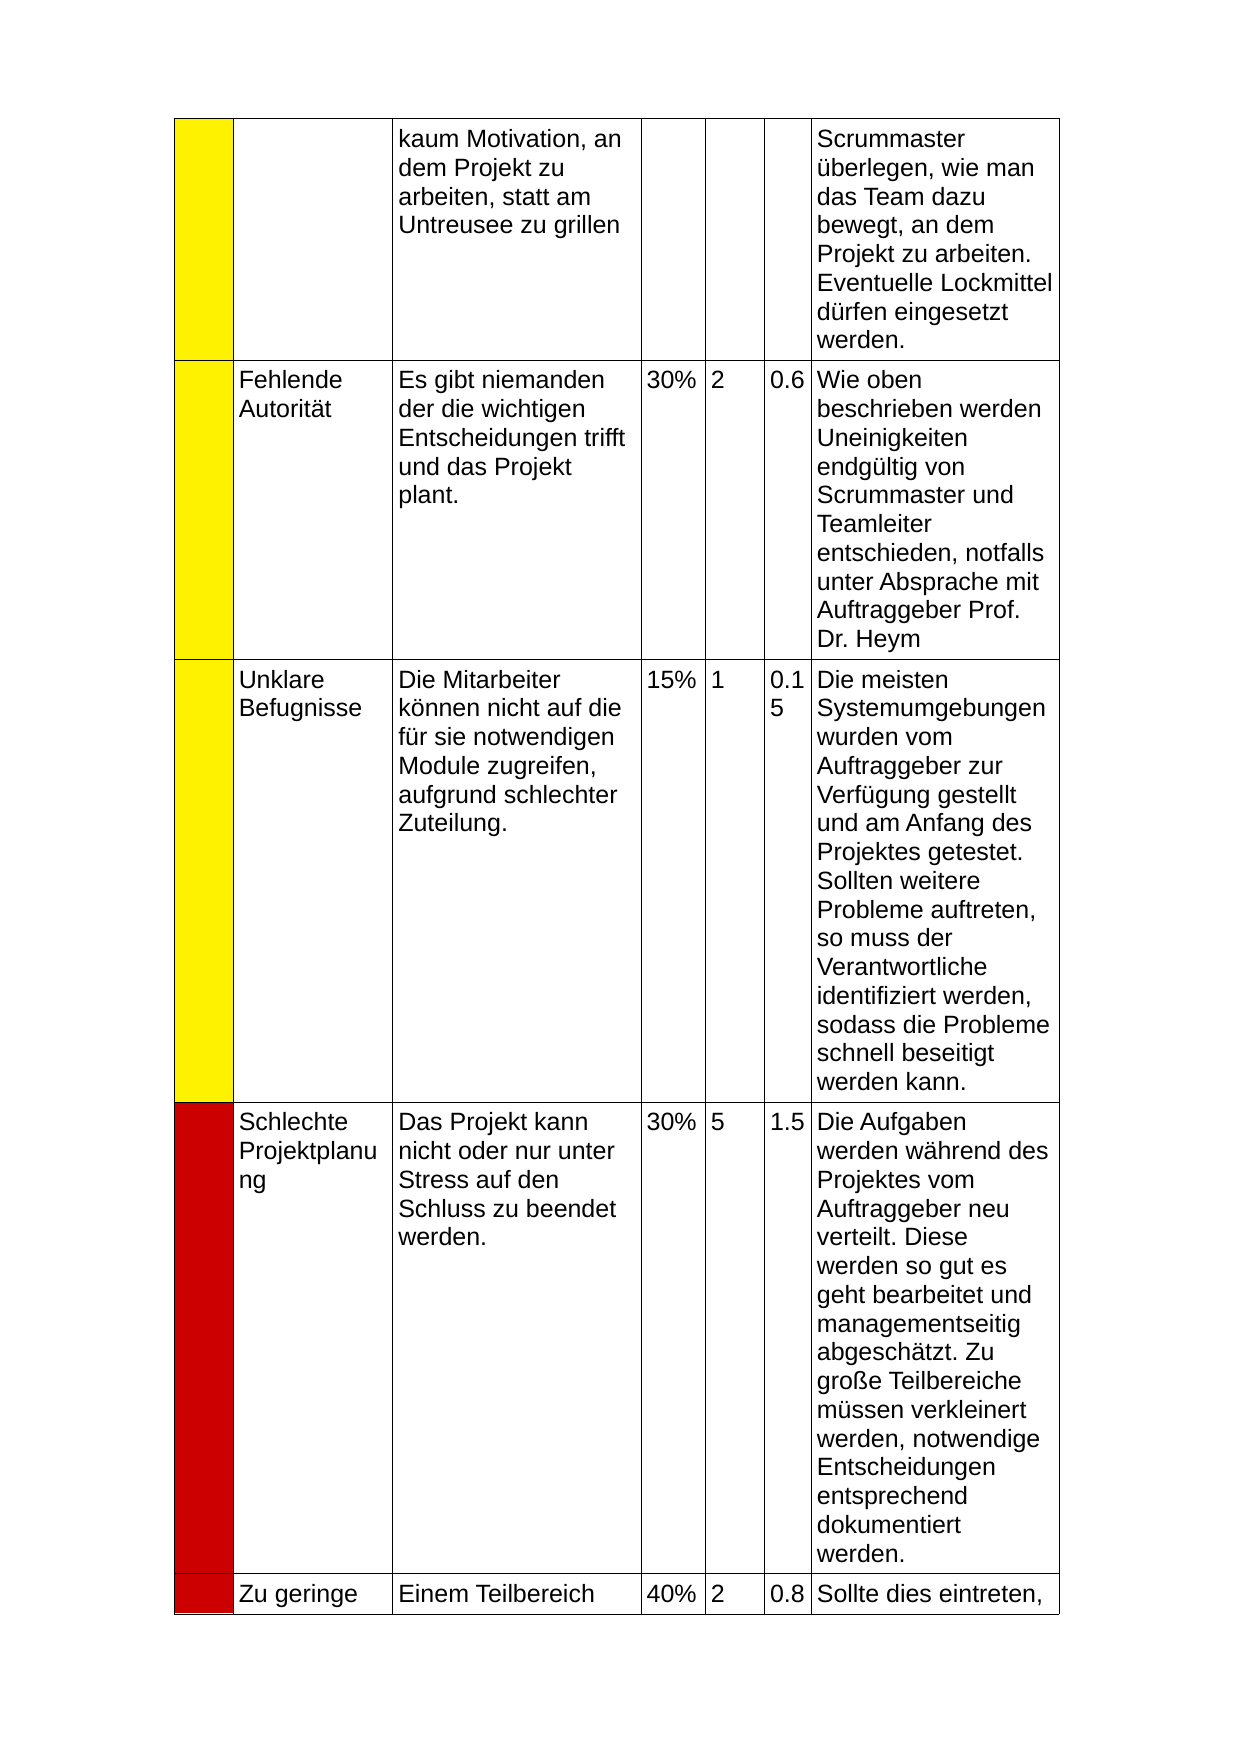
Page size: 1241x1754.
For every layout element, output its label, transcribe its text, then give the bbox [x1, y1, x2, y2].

table_cell 1 [706, 660, 764, 1102]
table_cell Einem Teilbereich [393, 1574, 641, 1613]
table_cell 30% [642, 1103, 705, 1573]
table_cell 0,8 [765, 1574, 811, 1613]
table_cell 2 [706, 361, 764, 659]
table_cell Es gibt niemanden der die wichtigen Entscheidungen trifft und das Projekt plant. [393, 361, 641, 659]
table_cell 0,1 [765, 119, 811, 360]
table_cell [642, 119, 705, 360]
table_cell Unklare Befugnisse [234, 660, 392, 1102]
table_cell 0,15 [765, 660, 811, 1102]
table_cell [234, 119, 392, 360]
table_cell Sollte dies eintreten, [812, 1574, 1059, 1613]
table_cell [175, 119, 233, 360]
table_cell [175, 660, 233, 1102]
table_cell [175, 1574, 233, 1613]
table_cell 30% [642, 361, 705, 659]
table_cell 0,6 [765, 361, 811, 659]
table_cell Die Aufgaben werden während des Projektes vom Auftraggeber neu verteilt. Diese werden so gut es geht bearbeitet und managementseitig abgeschätzt. Zu große Teilbereiche müssen verkleinert werden, notwendige Entscheidungen entsprechend dokumentiert werden. [812, 1103, 1059, 1573]
table_cell Die meisten Systemumgebungen wurden vom Auftraggeber zur Verfügung gestellt und am Anfang des Projektes getestet. Sollten weitere Probleme auftreten, so muss der Verantwortliche identifiziert werden, sodass die Probleme schnell beseitigt werden kann. [812, 660, 1059, 1102]
table_cell [175, 361, 233, 659]
table_cell Zu geringe [234, 1574, 392, 1613]
table_cell kaum Motivation, an dem Projekt zu arbeiten, statt am Untreusee zu grillen [393, 119, 641, 360]
table_cell Schlechte Projektplanung [234, 1103, 392, 1573]
table_cell 2 [706, 1574, 764, 1613]
table_cell 1,5 [765, 1103, 811, 1573]
table_cell [175, 1103, 233, 1573]
table_cell 40% [642, 1574, 705, 1613]
table_cell 5 [706, 1103, 764, 1573]
table_cell Die Mitarbeiter können nicht auf die für sie notwendigen Module zugreifen, aufgrund schlechter Zuteilung. [393, 660, 641, 1102]
table_cell Scrummaster überlegen, wie man das Team dazu bewegt, an dem Projekt zu arbeiten. Eventuelle Lockmittel dürfen eingesetzt werden. [812, 119, 1059, 360]
table_cell 15% [642, 660, 705, 1102]
table_cell Wie oben beschrieben werden Uneinigkeiten endgültig von Scrummaster und Teamleiter entschieden, notfalls unter Absprache mit Auftraggeber Prof. Dr. Heym [812, 361, 1059, 659]
table_cell Das Projekt kann nicht oder nur unter Stress auf den Schluss zu beendet werden. [393, 1103, 641, 1573]
table_cell Fehlende Autorität [234, 361, 392, 659]
table_cell [706, 119, 764, 360]
